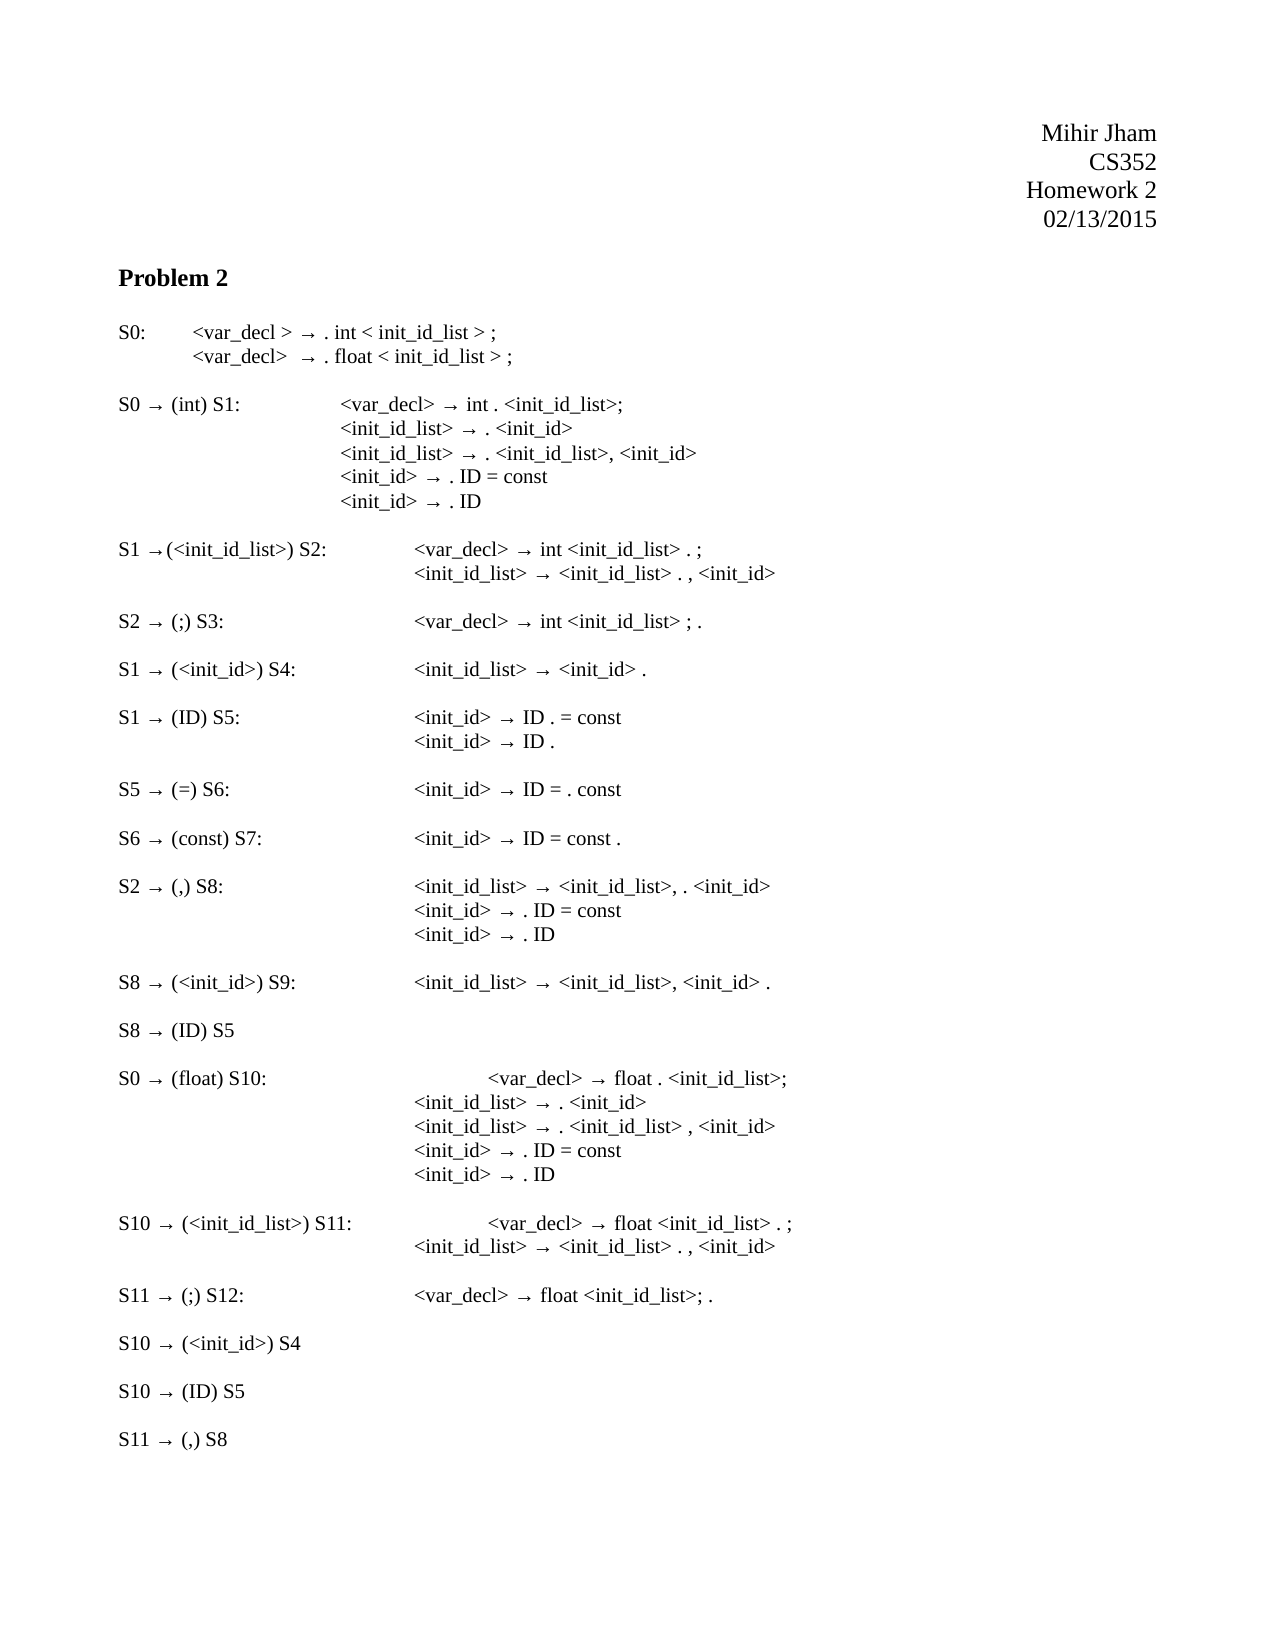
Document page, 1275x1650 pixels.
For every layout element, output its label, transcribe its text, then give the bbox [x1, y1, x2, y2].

text S8 → (ID) S5 [118, 1018, 1157, 1042]
text <var_decl> → . float < init_id_list > ; [118, 344, 1157, 368]
text S0: <var_decl > → . int < init_id_list > ; [118, 320, 1157, 344]
text <init_id_list> → . <init_id> [118, 1090, 1157, 1114]
text <init_id> → . ID = const [118, 1138, 1157, 1162]
text S11 → (,) S8 [118, 1427, 1157, 1451]
text S5 → (=) S6: <init_id> → ID = . const [118, 777, 1157, 801]
text S2 → (;) S3: <var_decl> → int <init_id_list> ; . [118, 609, 1157, 633]
text S10 → (<init_id>) S4 [118, 1331, 1157, 1355]
text <init_id> → ID . [118, 729, 1157, 753]
text <init_id> → . ID [118, 1162, 1157, 1186]
text S10 → (<init_id_list>) S11: <var_decl> → float <init_id_list> . ; [118, 1210, 1157, 1234]
text S6 → (const) S7: <init_id> → ID = const . [118, 825, 1157, 849]
text <init_id> → . ID [118, 922, 1157, 946]
text S2 → (,) S8: <init_id_list> → <init_id_list>, . <init_id> [118, 873, 1157, 898]
text <init_id_list> → . <init_id> [118, 416, 1157, 440]
text <init_id_list> → <init_id_list> . , <init_id> [118, 561, 1157, 585]
text <init_id> → . ID = const [118, 464, 1157, 488]
text <init_id> → . ID [118, 488, 1157, 513]
text <init_id> → . ID = const [118, 898, 1157, 922]
text S1 → (ID) S5: <init_id> → ID . = const [118, 705, 1157, 729]
text S10 → (ID) S5 [118, 1379, 1157, 1403]
text S0 → (float) S10: <var_decl> → float . <init_id_list>; [118, 1066, 1157, 1090]
text S0 → (int) S1: <var_decl> → int . <init_id_list>; [118, 392, 1157, 416]
text S1 → (<init_id>) S4: <init_id_list> → <init_id> . [118, 657, 1157, 681]
text <init_id_list> → <init_id_list> . , <init_id> [118, 1234, 1157, 1258]
text S8 → (<init_id>) S9: <init_id_list> → <init_id_list>, <init_id> . [118, 970, 1157, 994]
text Problem 2 [118, 263, 1157, 291]
text S11 → (;) S12: <var_decl> → float <init_id_list>; . [118, 1283, 1157, 1307]
text <init_id_list> → . <init_id_list>, <init_id> [118, 440, 1157, 464]
text <init_id_list> → . <init_id_list> , <init_id> [118, 1114, 1157, 1138]
text S1 →(<init_id_list>) S2: <var_decl> → int <init_id_list> . ; [118, 537, 1157, 561]
